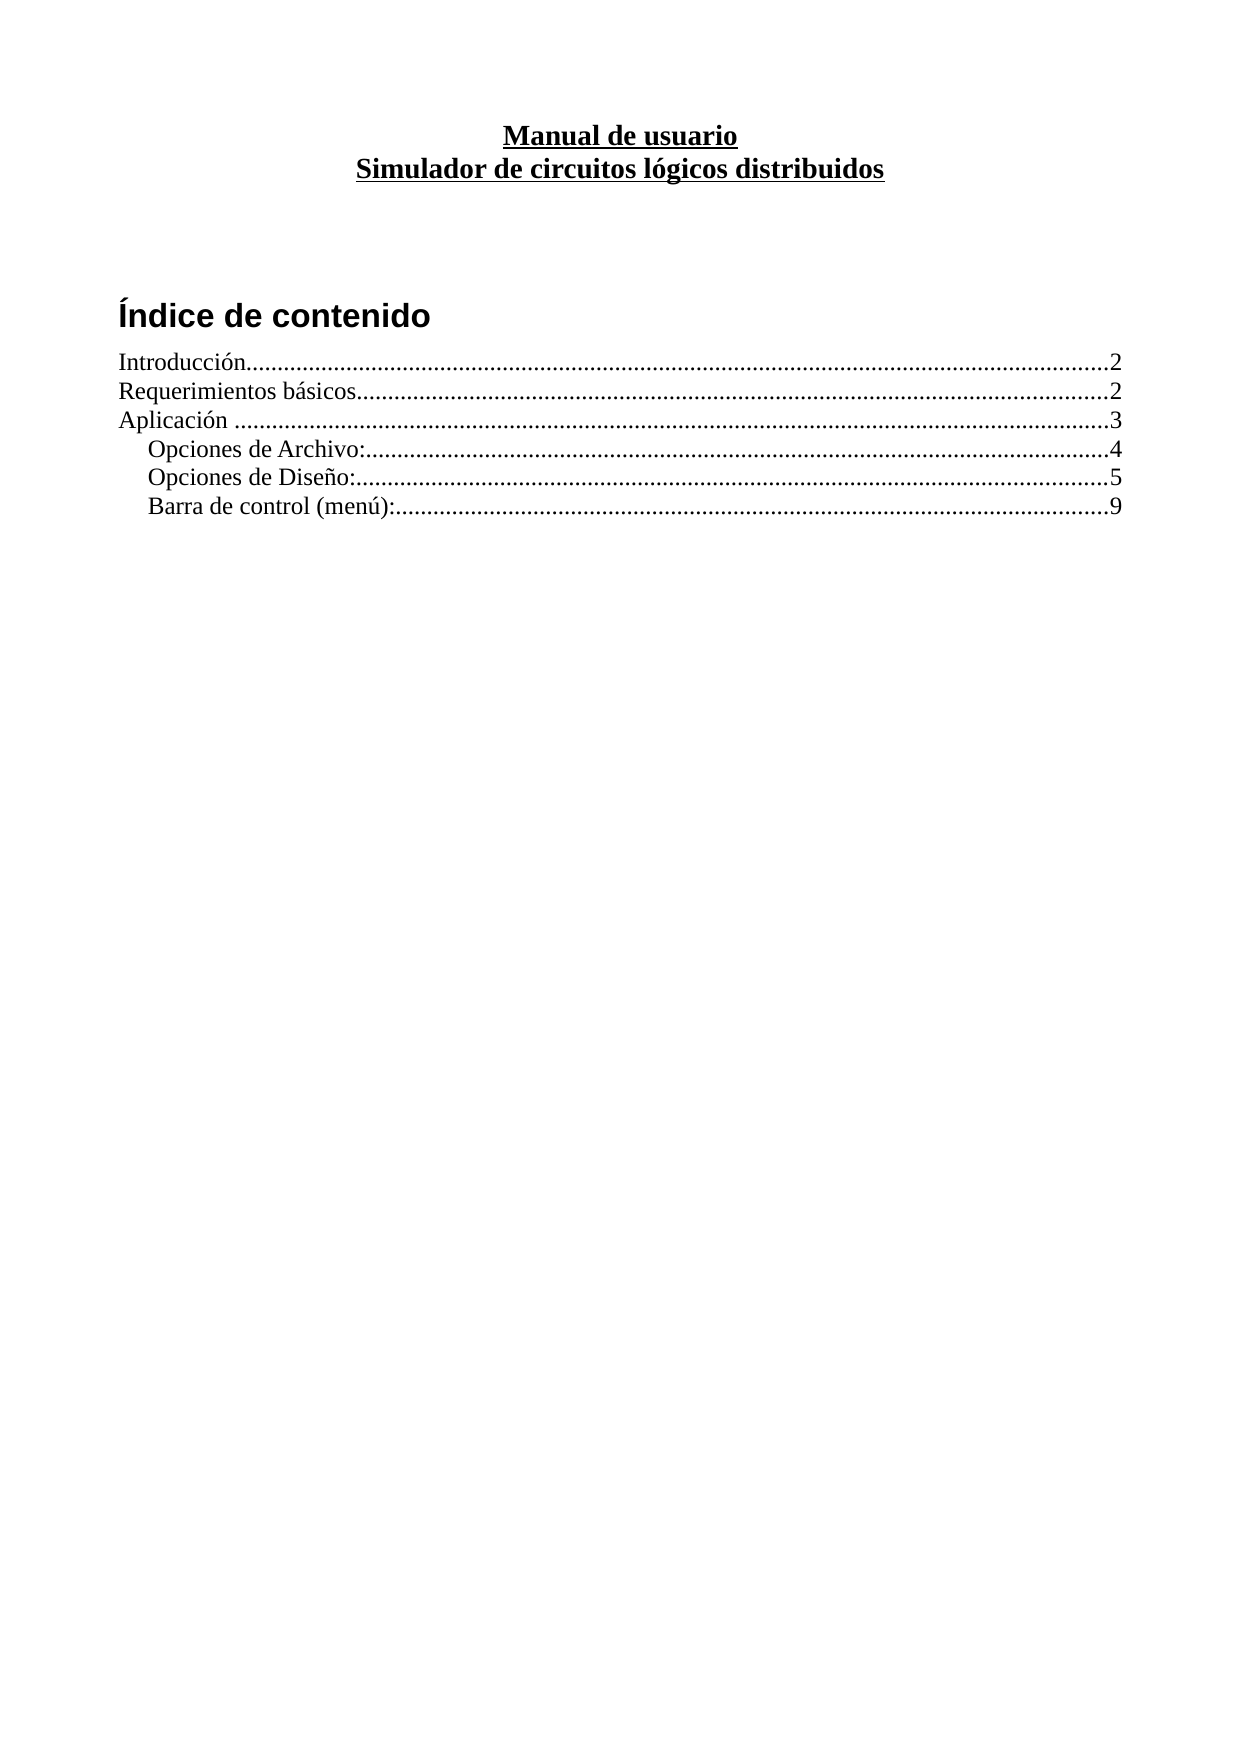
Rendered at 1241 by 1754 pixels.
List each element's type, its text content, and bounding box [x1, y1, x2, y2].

subtitle Índice de contenido [118, 296, 1122, 335]
text Manual de usuario [118, 118, 1122, 152]
text Introducción 2 [118, 347, 1122, 376]
text Opciones de Diseño: 5 [148, 462, 1122, 491]
text Simulador de circuitos lógicos distribuidos [118, 152, 1122, 185]
text Aplicación 3 [118, 405, 1122, 434]
text Barra de control (menú): 9 [148, 491, 1122, 520]
text Requerimientos básicos 2 [118, 376, 1122, 405]
text Opciones de Archivo: 4 [148, 434, 1122, 462]
